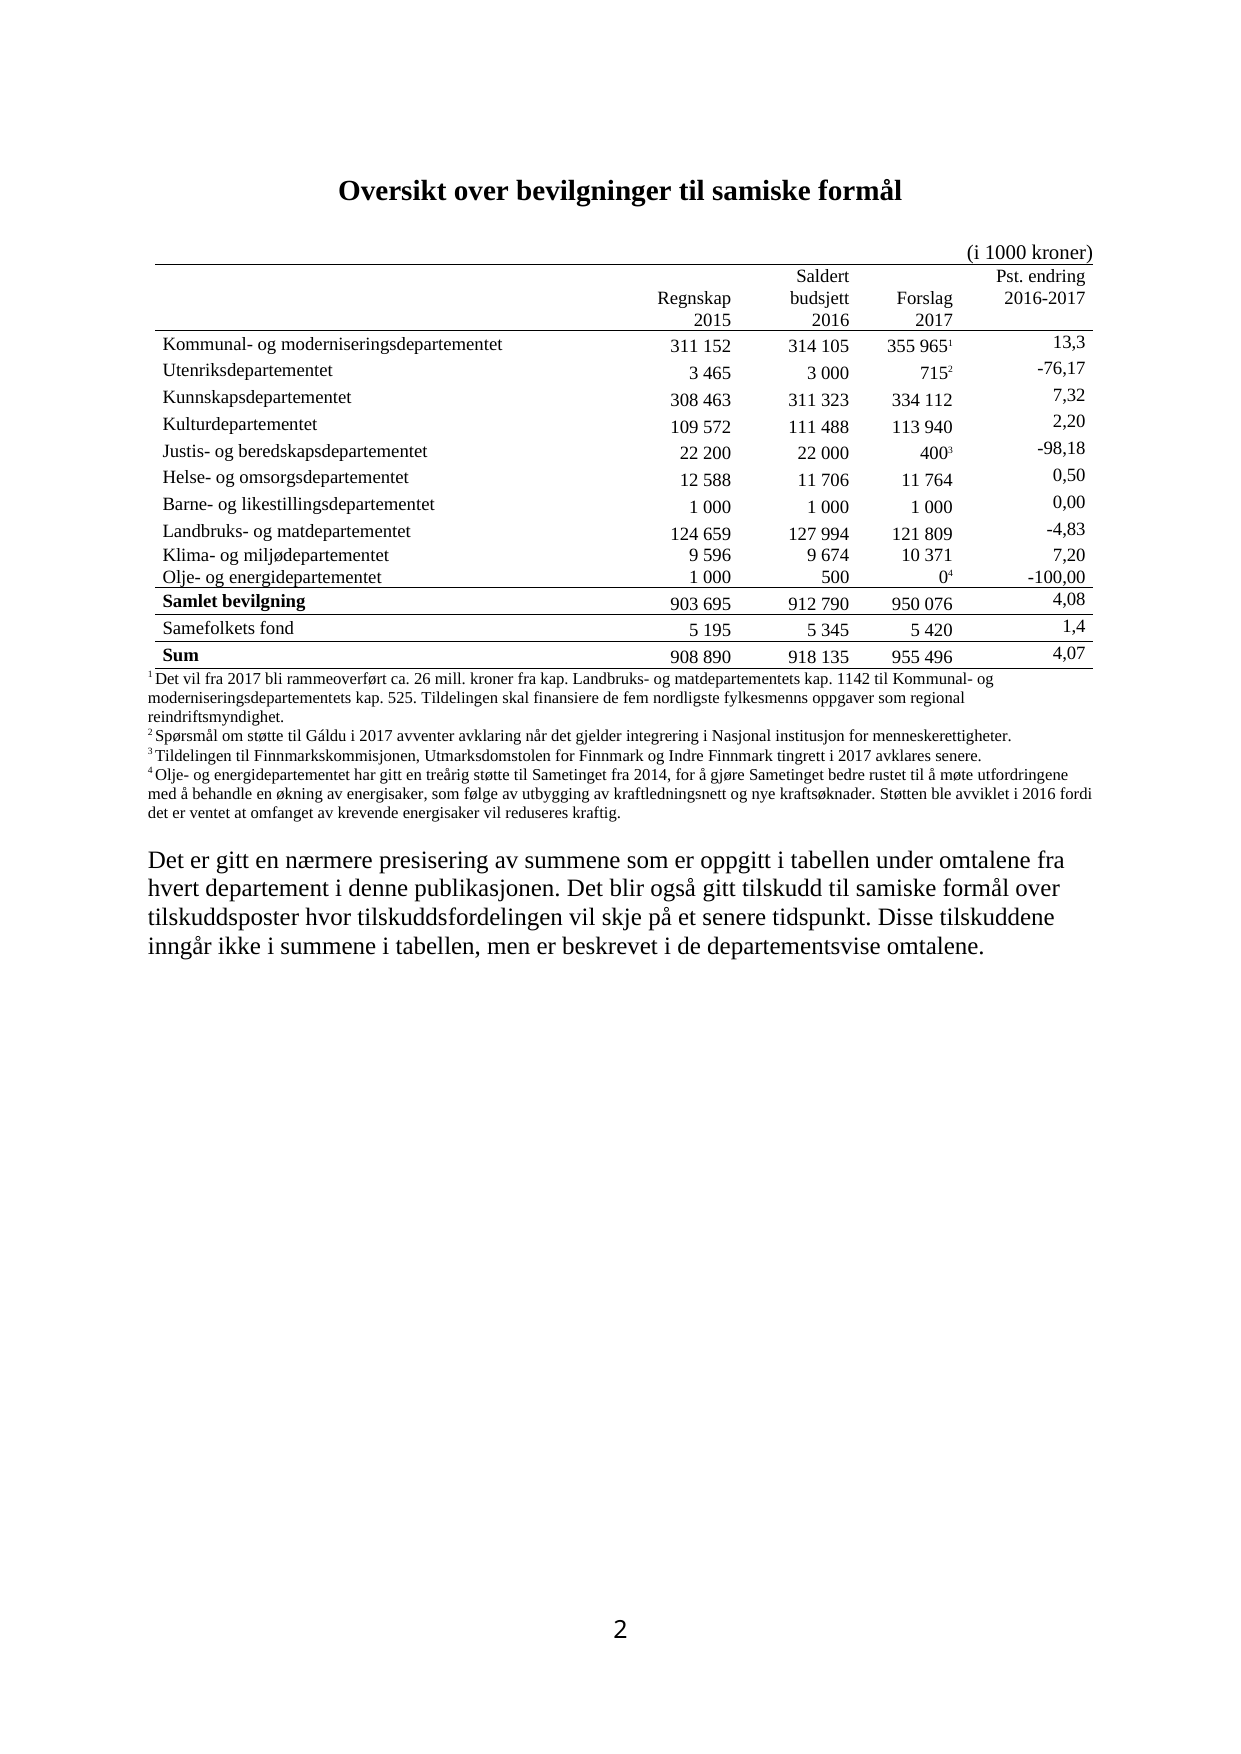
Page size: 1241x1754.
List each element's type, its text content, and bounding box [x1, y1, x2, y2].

table_header Saldert budsjett 2016 [738, 265, 856, 330]
table_cell 4003 [856, 437, 960, 464]
table_cell 13,3 [960, 331, 1093, 357]
table_cell 22 000 [738, 437, 856, 464]
table_cell 5 345 [738, 615, 856, 641]
table_cell 0,00 [960, 491, 1093, 517]
table_cell 22 200 [561, 437, 738, 464]
table_cell 04 [856, 566, 960, 587]
table_cell Kulturdepartementet [155, 410, 561, 437]
table_cell 10 371 [856, 544, 960, 566]
table_cell 11 706 [738, 464, 856, 491]
table_cell 355 9651 [856, 331, 960, 357]
table_cell 314 105 [738, 331, 856, 357]
table_cell 311 152 [561, 331, 738, 357]
table_cell 500 [738, 566, 856, 587]
table_cell Klima- og miljødepartementet [155, 544, 561, 566]
table_cell 121 809 [856, 518, 960, 544]
table_cell 113 940 [856, 410, 960, 437]
table_cell 1 000 [561, 491, 738, 517]
text 1 Det vil fra 2017 bli rammeoverført ca. 26 mill. kroner fra kap. Landbruks- og matdepartementets kap. 1142 til Kommunal- og moderniseringsdepartementets kap. 525. Tildelingen skal finansiere de fem nordligste fylkesmenns oppgaver som regional reindriftsmyndighet. [148, 669, 1093, 726]
table_cell 5 420 [856, 615, 960, 641]
table_cell 7152 [856, 357, 960, 383]
table_cell 912 790 [738, 588, 856, 614]
table_cell Utenriksdepartementet [155, 357, 561, 383]
table_cell 11 764 [856, 464, 960, 491]
table_cell 9 596 [561, 544, 738, 566]
table_cell 4,07 [960, 642, 1093, 668]
table_cell Samlet bevilgning [155, 588, 561, 614]
table_cell Helse- og omsorgsdepartementet [155, 464, 561, 491]
table_header [155, 265, 561, 330]
table_cell 12 588 [561, 464, 738, 491]
text Det er gitt en nærmere presisering av summene som er oppgitt i tabellen under omtalene fra hvert departement i denne publikasjonen. Det blir også gitt tilskudd til samiske formål over tilskuddsposter hvor tilskuddsfordelingen vil skje på et senere tidspunkt. Disse tilskuddene inngår ikke i summene i tabellen, men er beskrevet i de departementsvise omtalene. [148, 845, 1093, 960]
table_cell 334 112 [856, 384, 960, 410]
table_cell 0,50 [960, 464, 1093, 491]
table_cell 918 135 [738, 642, 856, 668]
table_cell 1 000 [738, 491, 856, 517]
table_cell 311 323 [738, 384, 856, 410]
subtitle Oversikt over bevilgninger til samiske formål [148, 173, 1093, 206]
table_cell 7,32 [960, 384, 1093, 410]
table_cell Kommunal- og moderniseringsdepartementet [155, 331, 561, 357]
table_cell Justis- og beredskapsdepartementet [155, 437, 561, 464]
text 2 Spørsmål om støtte til Gáldu i 2017 avventer avklaring når det gjelder integrering i Nasjonal institusjon for menneskerettigheter. [148, 726, 1093, 745]
table_header Regnskap 2015 [561, 265, 738, 330]
table_cell 124 659 [561, 518, 738, 544]
table_cell 3 000 [738, 357, 856, 383]
table_cell Olje- og energidepartementet [155, 566, 561, 587]
text (i 1000 kroner) [148, 240, 1093, 264]
table_header Pst. endring 2016-2017 [960, 265, 1093, 330]
table_cell 903 695 [561, 588, 738, 614]
table_cell Landbruks- og matdepartementet [155, 518, 561, 544]
table_cell 1,4 [960, 615, 1093, 641]
text 3 Tildelingen til Finnmarkskommisjonen, Utmarksdomstolen for Finnmark og Indre Finnmark tingrett i 2017 avklares senere. [148, 745, 1093, 764]
table_cell 4,08 [960, 588, 1093, 614]
table_cell -98,18 [960, 437, 1093, 464]
table_cell 1 000 [561, 566, 738, 587]
table_cell 950 076 [856, 588, 960, 614]
table_cell 5 195 [561, 615, 738, 641]
table_cell 127 994 [738, 518, 856, 544]
table_cell 9 674 [738, 544, 856, 566]
table_cell -4,83 [960, 518, 1093, 544]
table_cell -76,17 [960, 357, 1093, 383]
text 4 Olje- og energidepartementet har gitt en treårig støtte til Sametinget fra 2014, for å gjøre Sametinget bedre rustet til å møte utfordringene med å behandle en økning av energisaker, som følge av utbygging av kraftledningsnett og nye kraftsøknader. Støtten ble avviklet i 2016 fordi det er ventet at omfanget av krevende energisaker vil reduseres kraftig. [148, 764, 1093, 822]
table_header Forslag 2017 [856, 265, 960, 330]
table_cell 2,20 [960, 410, 1093, 437]
table_cell Samefolkets fond [155, 615, 561, 641]
table_cell 3 465 [561, 357, 738, 383]
table_cell Kunnskapsdepartementet [155, 384, 561, 410]
table_cell -100,00 [960, 566, 1093, 587]
table_cell 109 572 [561, 410, 738, 437]
table_cell 7,20 [960, 544, 1093, 566]
table_cell 308 463 [561, 384, 738, 410]
table_cell Barne- og likestillingsdepartementet [155, 491, 561, 517]
table_cell 908 890 [561, 642, 738, 668]
table_cell 111 488 [738, 410, 856, 437]
table_cell 955 496 [856, 642, 960, 668]
table_cell Sum [155, 642, 561, 668]
table_cell 1 000 [856, 491, 960, 517]
